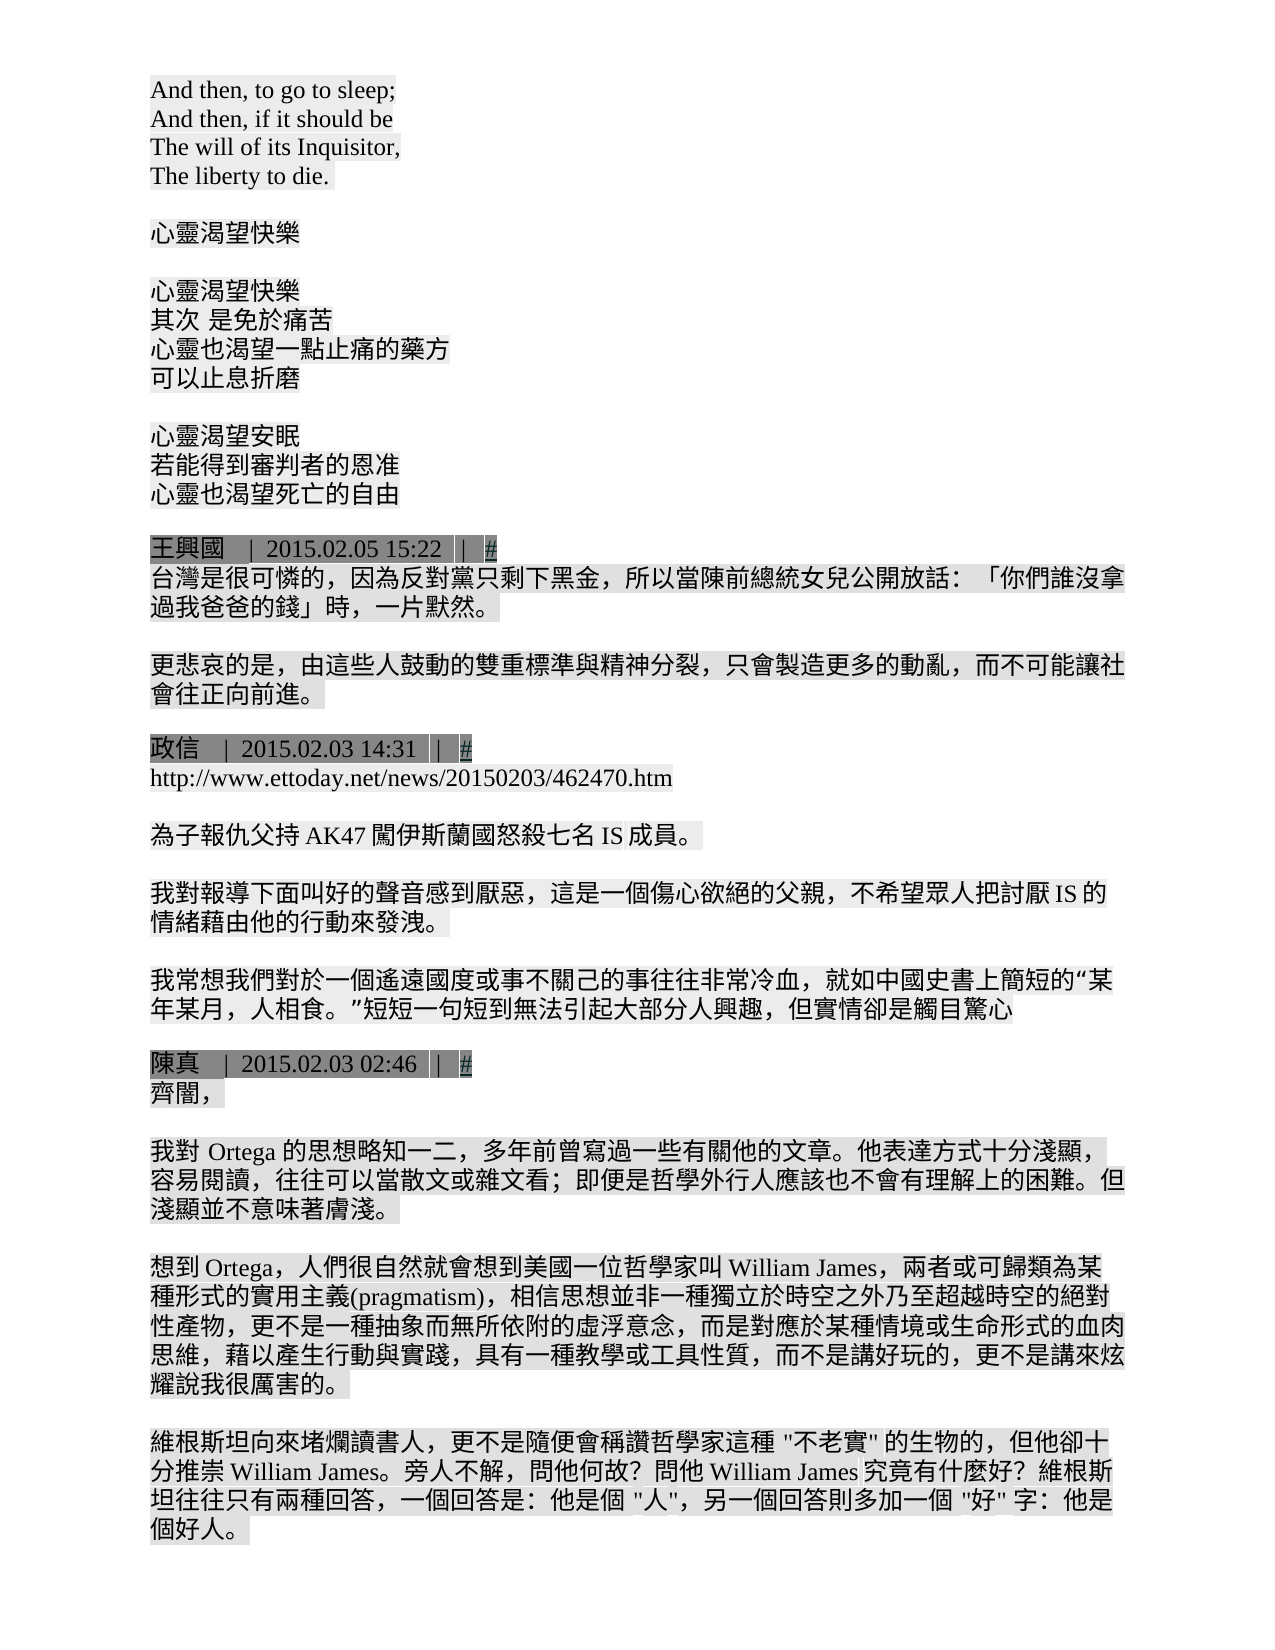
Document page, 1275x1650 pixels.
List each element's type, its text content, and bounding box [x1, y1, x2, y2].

text http://www.ettoday.net/news/20150203/462470.htm 為子報仇父持AK47闖伊斯蘭國怒殺七名IS成員。 我對報導下面叫好的聲音感到厭惡，這是一個傷心欲絕的父親，不希望眾人把討厭IS的情緒藉由他的行動來發洩。 我常想我們對於一個遙遠國度或事不關己的事往往非常冷血，就如中國史書上簡短的“某年某月，人相食。”短短一句短到無法引起大部分人興趣，但實情卻是觸目驚心 [150, 763, 1125, 1024]
text And then, to go to sleep; And then, if it should be The will of its Inquisitor, The liberty to die. 心靈渴望快樂 心靈渴望快樂 其次 是免於痛苦 心靈也渴望一點止痛的藥方 可以止息折磨 心靈渴望安眠 若能得到審判者的恩准 心靈也渴望死亡的自由 [150, 75, 1125, 509]
text 陳真 | 2015.02.03 02:46 | # [150, 1049, 1125, 1079]
text 王興國 | 2015.02.05 15:22 | # [150, 534, 1125, 564]
text 政信 | 2015.02.03 14:31 | # [150, 734, 1125, 763]
text 台灣是很可憐的，因為反對黨只剩下黑金，所以當陳前總統女兒公開放話：「你們誰沒拿過我爸爸的錢」時，一片默然。 更悲哀的是，由這些人鼓動的雙重標準與精神分裂，只會製造更多的動亂，而不可能讓社會往正向前進。 [150, 564, 1125, 709]
text 齊闇， 我對 Ortega 的思想略知一二，多年前曾寫過一些有關他的文章。他表達方式十分淺顯，容易閱讀，往往可以當散文或雜文看；即便是哲學外行人應該也不會有理解上的困難。但淺顯並不意味著膚淺。 想到Ortega，人們很自然就會想到美國一位哲學家叫William James，兩者或可歸類為某種形式的實用主義(pragmatism)，相信思想並非一種獨立於時空之外乃至超越時空的絕對性產物，更不是一種抽象而無所依附的虛浮意念，而是對應於某種情境或生命形式的血肉思維，藉以產生行動與實踐，具有一種教學或工具性質，而不是講好玩的，更不是講來炫耀說我很厲害的。 維根斯坦向來堵爛讀書人，更不是隨便會稱讚哲學家這種 "不老實" 的生物的，但他卻十分推崇William James。旁人不解，問他何故？問他William James究竟有什麼好？維根斯坦往往只有兩種回答，一個回答是：他是個 "人"，另一個回答則多加一個 "好" 字：他是個好人。 "人"，是維根斯坦對人的最高讚詞。可是，難道其他人不是人？當然不是。想當個 "人" 可不容易。像Ortega這樣的哲學家，對於任何妨礙 "一個人成為人" 的環境(例如民粹，例如法西斯，例如烏合之眾--簡單說就是醬缸蛆啦)，更是非常感冒。 所謂 "人何寥落鬼何多"，這島上，人太少了，鬼卻到處都是；有的扮神，有的裝鬼，人聲人影卻很罕見。在這鬼島上，也許還蠻需要像Ortega 這樣一些 "人" 聲。 Ortega說，我是我的故事，我的歷史。他說，人總得對自己的生命給出一個說法。當然，"人" 才有故事，才有歷史，蛆連個臉都沒有，哪邊是頭是尾都搞不清；蛆是沒有故事，不需要說法的。 哲學家往往是一種死後才誕生的生物，跟酒一樣，時間久了就越香。Ortega便是一例。大多數人不曾聽聞，但我相信這樣一種哲學家的動人形象會越來越顯著。但也有一些哲學家，例如羅素，卻似乎越來越黯淡。 [150, 1079, 1125, 1574]
